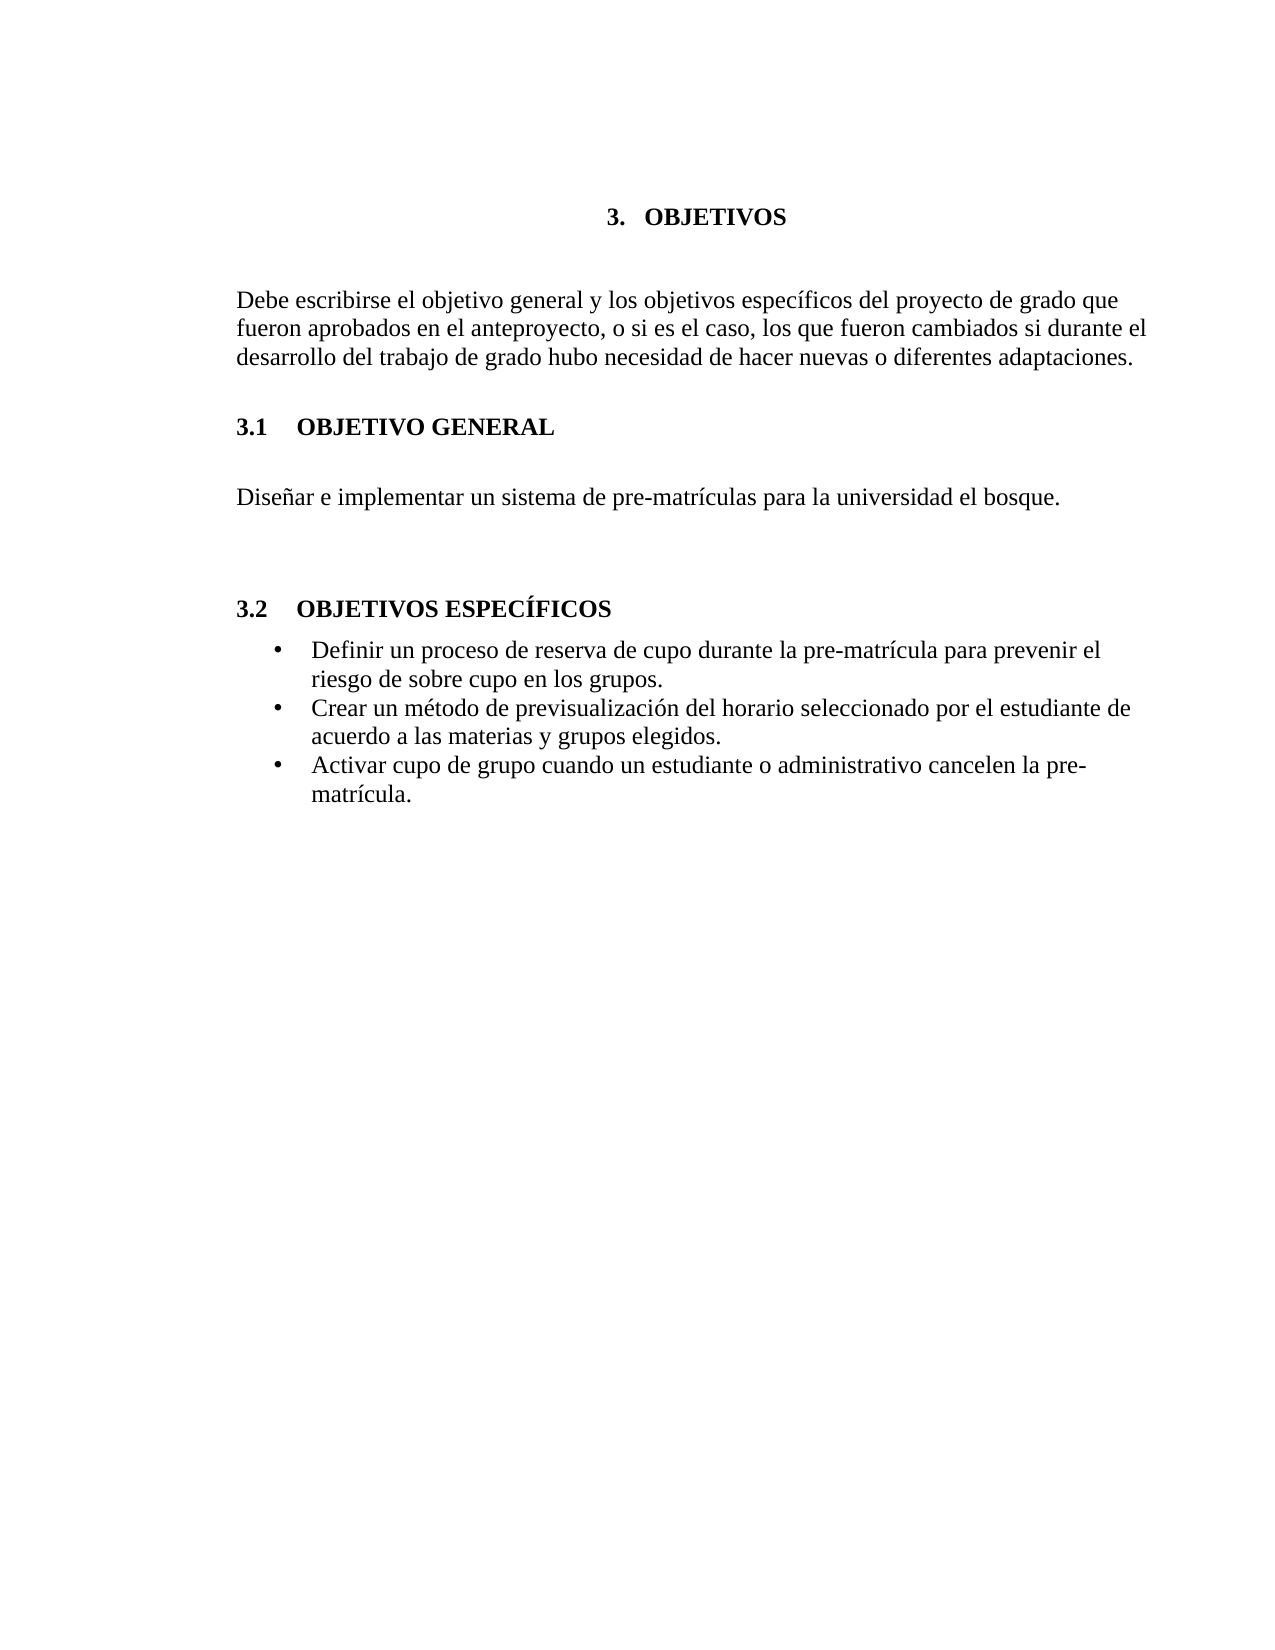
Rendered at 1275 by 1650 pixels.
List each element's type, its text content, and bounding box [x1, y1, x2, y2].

subtitle Objetivos específicos [236, 594, 1157, 623]
text Debe escribirse el objetivo general y los objetivos específicos del proyecto de grado que fueron aprobados en el anteproyecto, o si es el caso, los que fueron cambiados si durante el desarrollo del trabajo de grado hubo necesidad de hacer nuevas o diferentes adaptaciones. [236, 285, 1157, 371]
list Definir un proceso de reserva de cupo durante la pre-matrícula para prevenir el riesgo de sobre cupo en los grupos. [274, 635, 1157, 693]
text Diseñar e implementar un sistema de pre-matrículas para la universidad el bosque. [236, 482, 1157, 511]
subtitle OBJETIVOS [236, 202, 1157, 231]
subtitle Objetivo general [236, 412, 1157, 441]
list Crear un método de previsualización del horario seleccionado por el estudiante de acuerdo a las materias y grupos elegidos. [274, 693, 1157, 750]
list Activar cupo de grupo cuando un estudiante o administrativo cancelen la pre-matrícula. [274, 750, 1157, 808]
